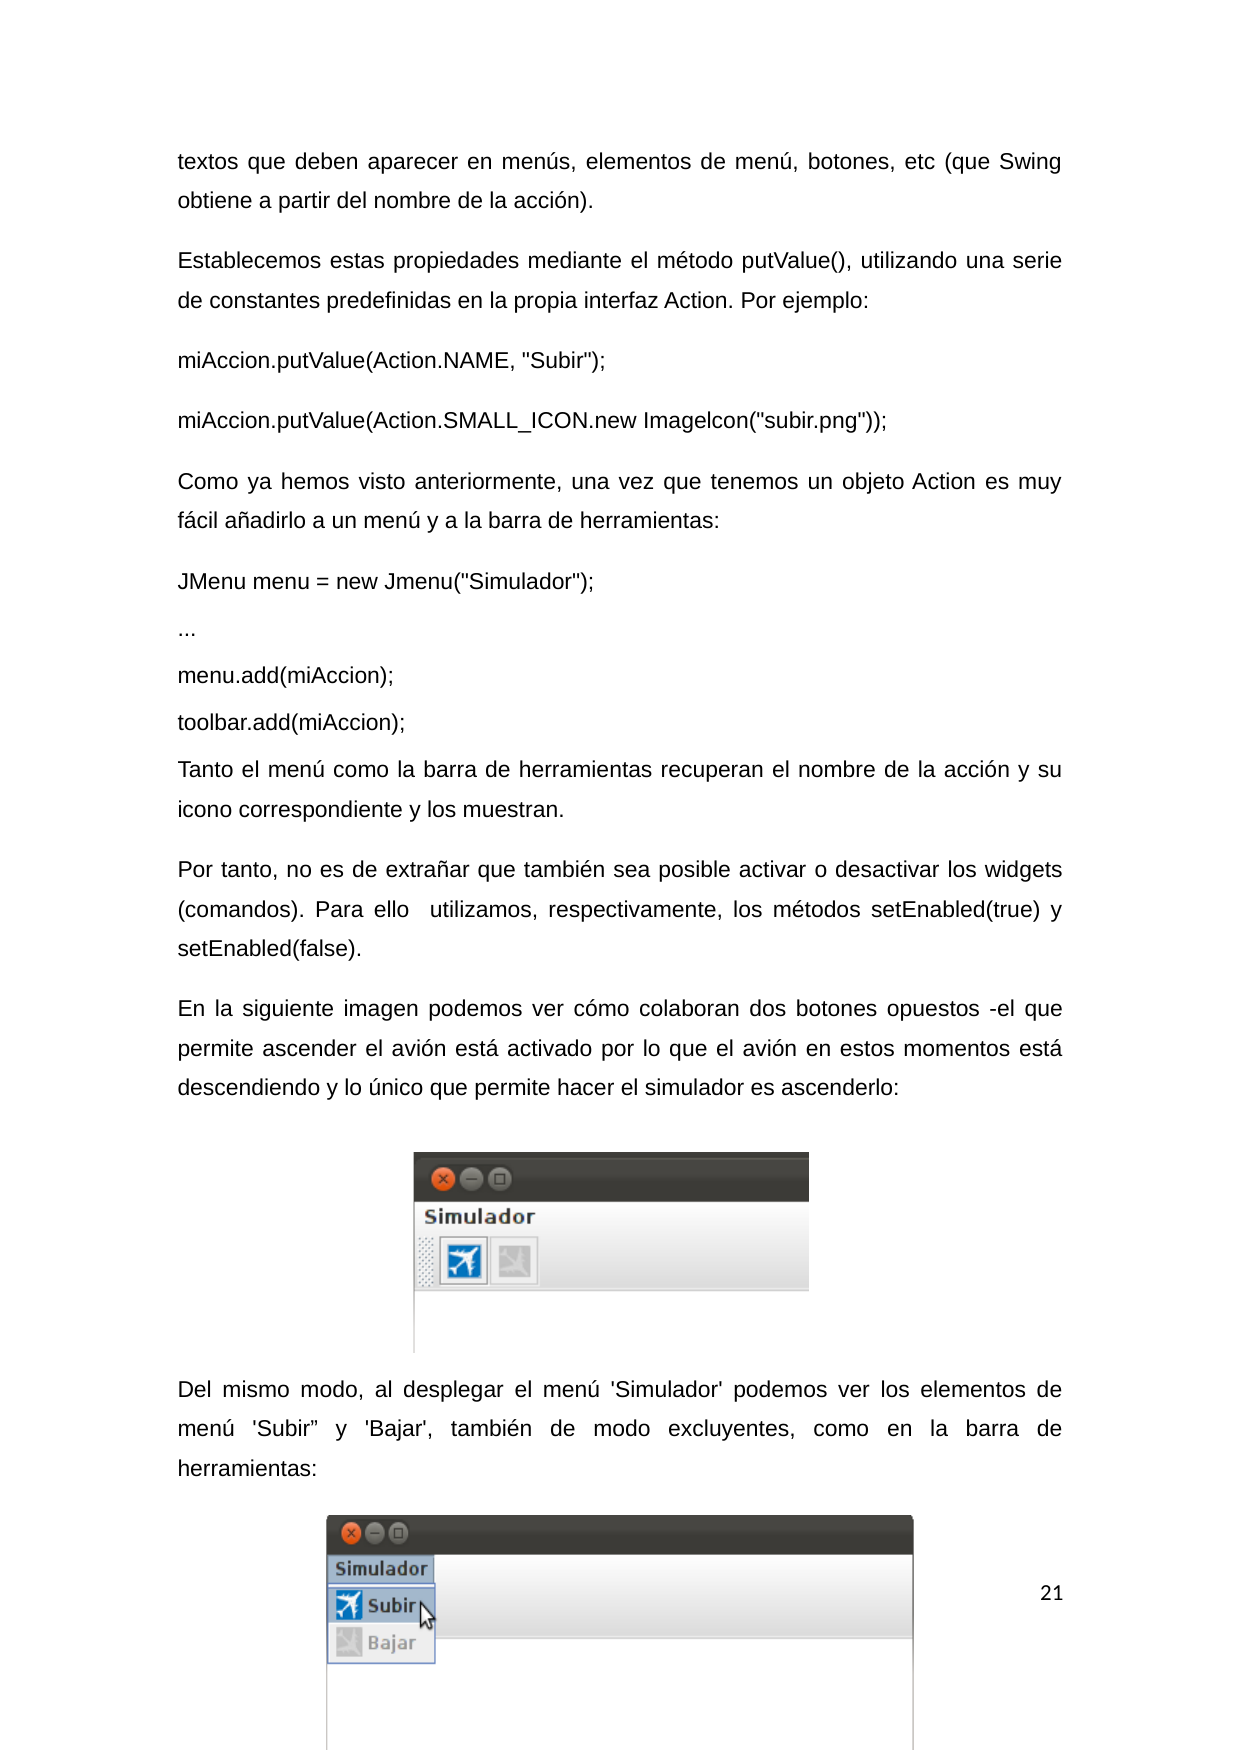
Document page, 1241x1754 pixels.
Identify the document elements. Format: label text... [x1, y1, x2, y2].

text miAccion.putValue(Action.NAME, "Subir"); [177, 347, 1063, 373]
text Por tanto, no es de extrañar que también sea posible activar o desactivar los widgets (comandos). Para ello utilizamos, respectivamente, los métodos setEnabled(true) y setEnabled(false). [177, 856, 1063, 961]
text toolbar.add(miAccion); [177, 709, 1063, 736]
picture [326, 1515, 914, 1750]
text JMenu menu = new Jmenu("Simulador"); [177, 568, 1063, 594]
text miAccion.putValue(Action.SMALL_ICON.new Imagelcon("subir.png")); [177, 407, 1063, 434]
text Tanto el menú como la barra de herramientas recuperan el nombre de la acción y su icono correspondiente y los muestran. [177, 756, 1063, 822]
text Establecemos estas propiedades mediante el método putValue(), utilizando una serie de constantes predefinidas en la propia interfaz Action. Por ejemplo: [177, 247, 1063, 313]
text menu.add(miAccion); [177, 662, 1063, 688]
picture [413, 1152, 809, 1353]
text En la siguiente imagen podemos ver cómo colaboran dos botones opuestos -el que permite ascender el avión está activado por lo que el avión en estos momentos está descendiendo y lo único que permite hacer el simulador es ascenderlo: [177, 995, 1063, 1101]
text Del mismo modo, al desplegar el menú 'Simulador' podemos ver los elementos de menú 'Subir” y 'Bajar', también de modo excluyentes, como en la barra de herramientas: [177, 1376, 1063, 1481]
text ... [177, 615, 1063, 641]
text Como ya hemos visto anteriormente, una vez que tenemos un objeto Action es muy fácil añadirlo a un menú y a la barra de herramientas: [177, 468, 1063, 534]
text textos que deben aparecer en menús, elementos de menú, botones, etc (que Swing obtiene a partir del nombre de la acción). [177, 148, 1063, 213]
